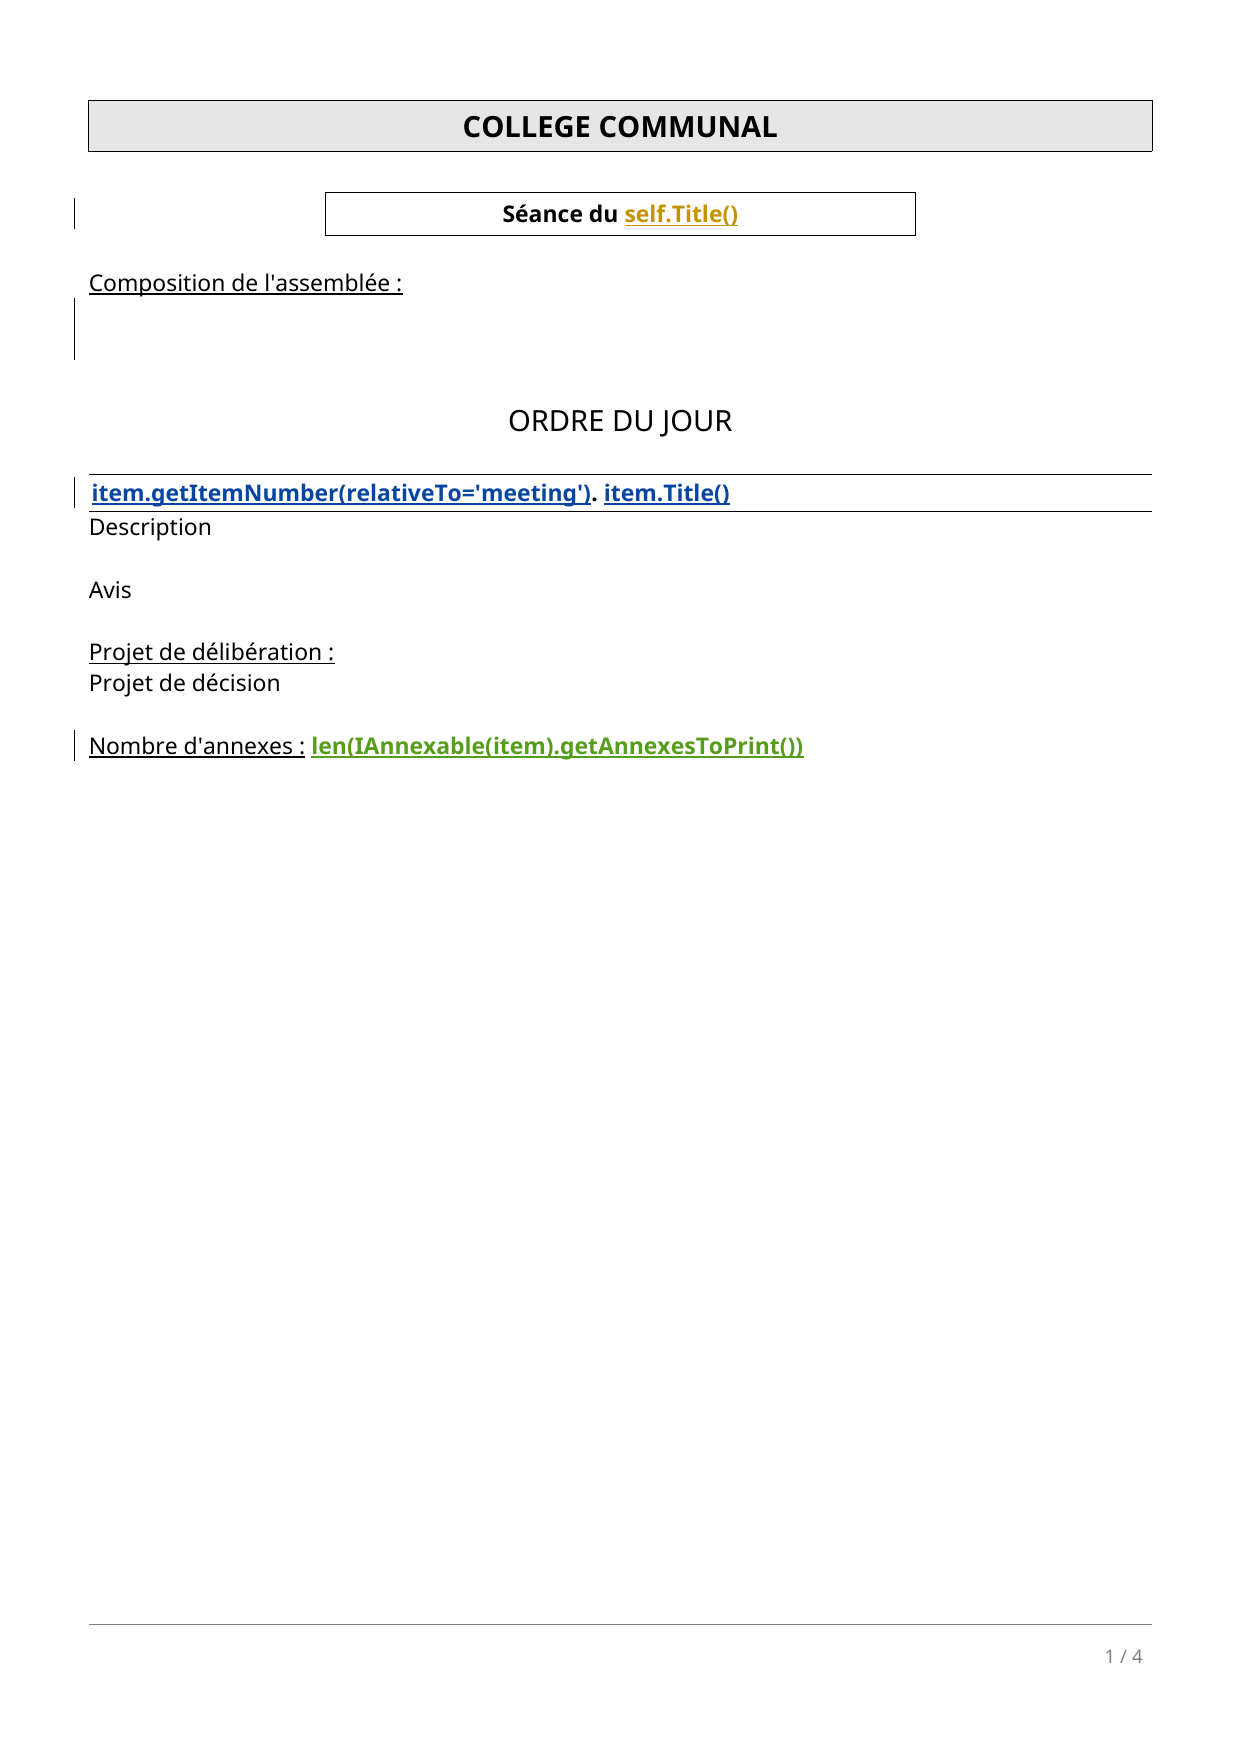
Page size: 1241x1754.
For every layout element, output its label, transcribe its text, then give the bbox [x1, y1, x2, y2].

text ORDRE DU JOUR [88, 360, 1152, 439]
text item.getItemNumber(relativeTo='meeting'). item.Title() [88, 475, 1152, 511]
table_header COLLEGE COMMUNAL [89, 101, 1152, 151]
text Composition de l'assemblée : [88, 266, 1152, 298]
text Avis [88, 574, 1152, 605]
text Projet de délibération : [88, 636, 1152, 667]
text Projet de décision [88, 667, 1152, 699]
text Nombre d'annexes : len(IAnnexable(item).getAnnexesToPrint()) [88, 730, 1152, 761]
table_header Séance du self.Title() [326, 193, 915, 235]
text Description [88, 511, 1152, 542]
